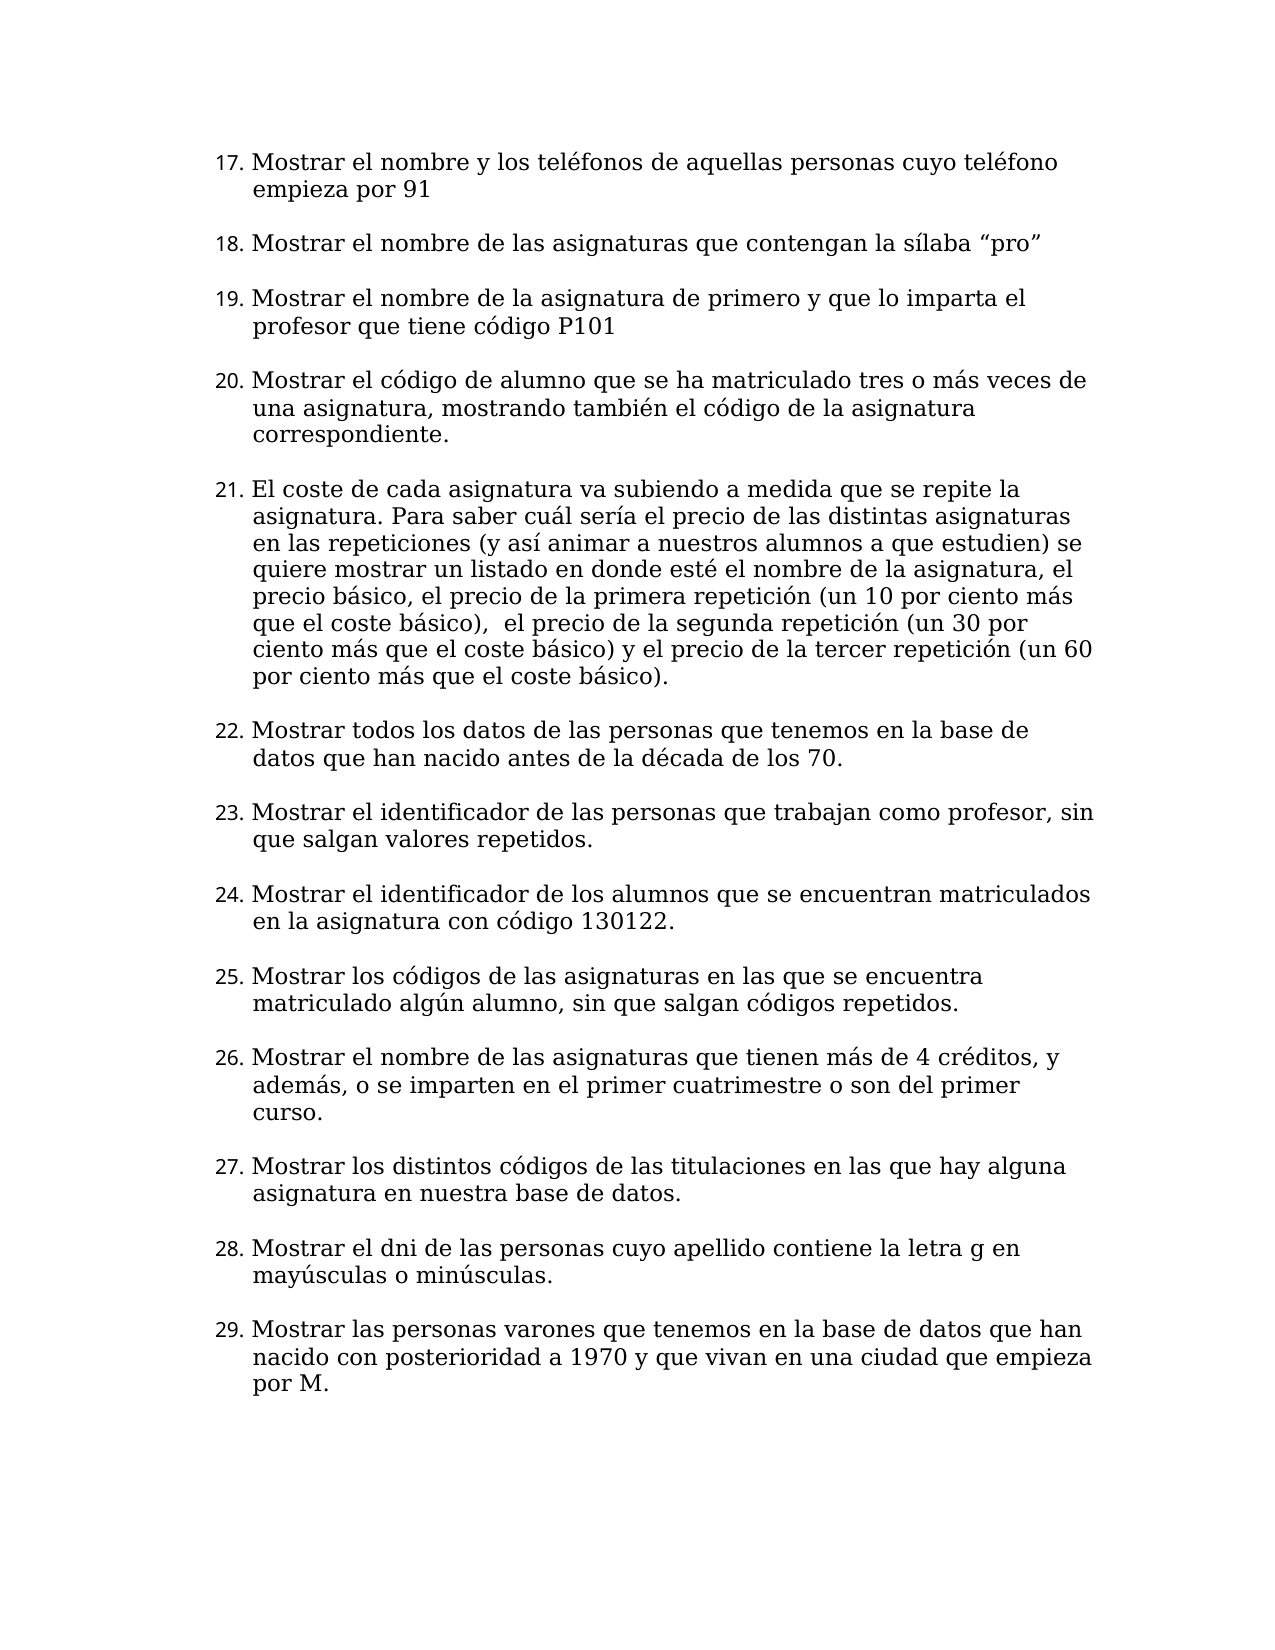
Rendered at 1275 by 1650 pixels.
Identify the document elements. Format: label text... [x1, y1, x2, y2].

list Mostrar las personas varones que tenemos en la base de datos que han nacido con posterioridad a 1970 y que vivan en una ciudad que empieza por M. [215, 1316, 1098, 1397]
list Mostrar el identificador de los alumnos que se encuentran matriculados en la asignatura con código 130122. [215, 880, 1098, 935]
list Mostrar el dni de las personas cuyo apellido contiene la letra g en mayúsculas o minúsculas. [215, 1234, 1098, 1289]
list Mostrar el nombre y los teléfonos de aquellas personas cuyo teléfono empieza por 91 [215, 148, 1098, 203]
list Mostrar el nombre de las asignaturas que contengan la sílaba “pro” [215, 229, 1098, 258]
list Mostrar el identificador de las personas que trabajan como profesor, sin que salgan valores repetidos. [215, 798, 1098, 853]
list Mostrar todos los datos de las personas que tenemos en la base de datos que han nacido antes de la década de los 70. [215, 716, 1098, 772]
list Mostrar el nombre de las asignaturas que tienen más de 4 créditos, y además, o se imparten en el primer cuatrimestre o son del primer curso. [215, 1043, 1098, 1125]
list Mostrar el nombre de la asignatura de primero y que lo imparta el profesor que tiene código P101 [215, 284, 1098, 339]
list Mostrar los distintos códigos de las titulaciones en las que hay alguna asignatura en nuestra base de datos. [215, 1152, 1098, 1207]
list Mostrar los códigos de las asignaturas en las que se encuentra matriculado algún alumno, sin que salgan códigos repetidos. [215, 962, 1098, 1017]
list Mostrar el código de alumno que se ha matriculado tres o más veces de una asignatura, mostrando también el código de la asignatura correspondiente. [215, 366, 1098, 448]
list El coste de cada asignatura va subiendo a medida que se repite la asignatura. Para saber cuál sería el precio de las distintas asignaturas en las repeticiones (y así animar a nuestros alumnos a que estudien) se quiere mostrar un listado en donde esté el nombre de la asignatura, el precio básico, el precio de la primera repetición (un 10 por ciento más que el coste básico), el precio de la segunda repetición (un 30 por ciento más que el coste básico) y el precio de la tercer repetición (un 60 por ciento más que el coste básico). [215, 475, 1098, 690]
